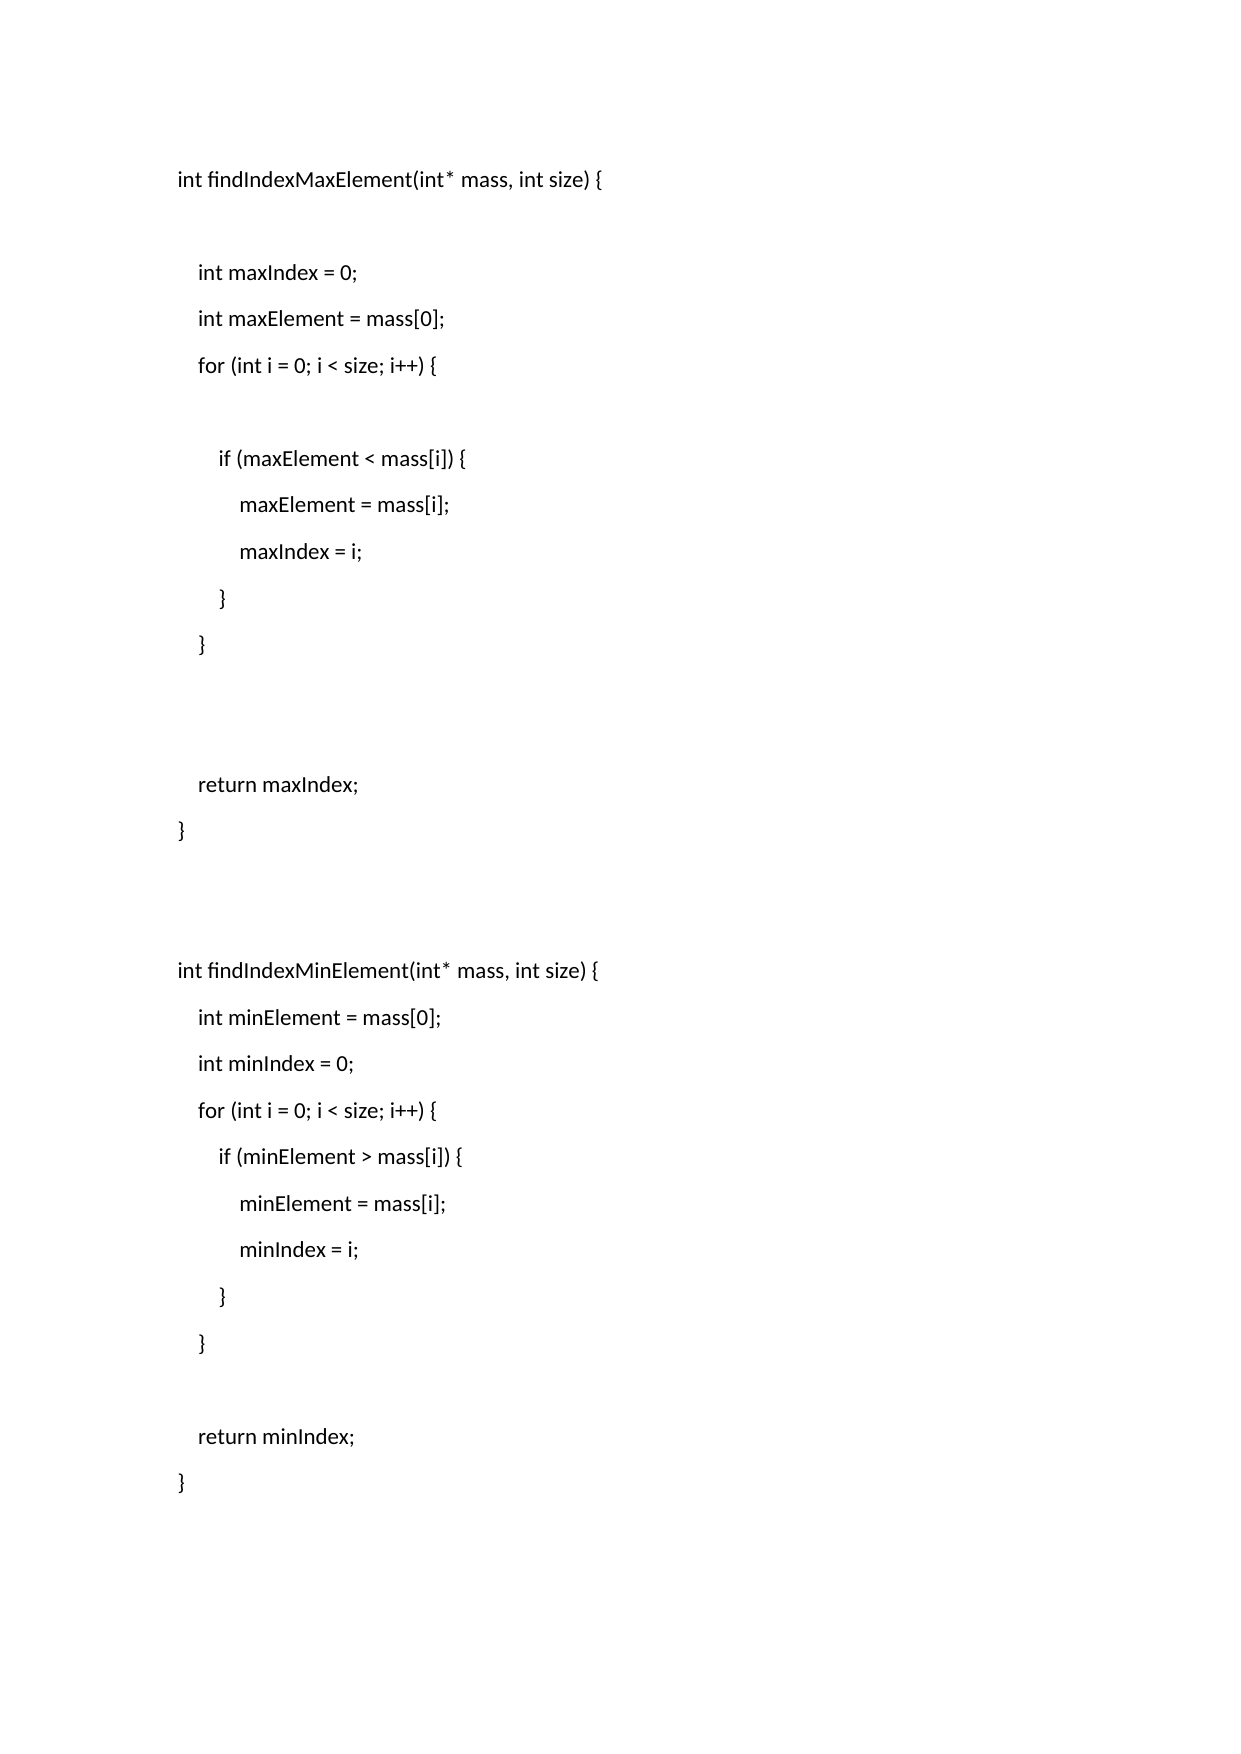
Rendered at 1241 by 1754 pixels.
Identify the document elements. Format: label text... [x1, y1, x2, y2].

text } [177, 1468, 1152, 1496]
text } [177, 1329, 1152, 1357]
text int findIndexMaxElement(int* mass, int size) { [177, 165, 1152, 193]
text } [177, 817, 1152, 844]
text int minElement = mass[0]; [177, 1003, 1152, 1031]
text return minIndex; [177, 1422, 1152, 1450]
text int minIndex = 0; [177, 1049, 1152, 1077]
text int maxIndex = 0; [177, 258, 1152, 286]
text if (minElement > mass[i]) { [177, 1142, 1152, 1171]
text maxElement = mass[i]; [177, 491, 1152, 519]
text minIndex = i; [177, 1236, 1152, 1264]
text for (int i = 0; i < size; i++) { [177, 351, 1152, 379]
text maxIndex = i; [177, 537, 1152, 565]
text } [177, 1282, 1152, 1310]
text } [177, 630, 1152, 658]
text minElement = mass[i]; [177, 1189, 1152, 1217]
text int findIndexMinElement(int* mass, int size) { [177, 956, 1152, 984]
text } [177, 584, 1152, 612]
text for (int i = 0; i < size; i++) { [177, 1096, 1152, 1124]
text int maxElement = mass[0]; [177, 304, 1152, 332]
text if (maxElement < mass[i]) { [177, 444, 1152, 472]
text return maxIndex; [177, 770, 1152, 798]
